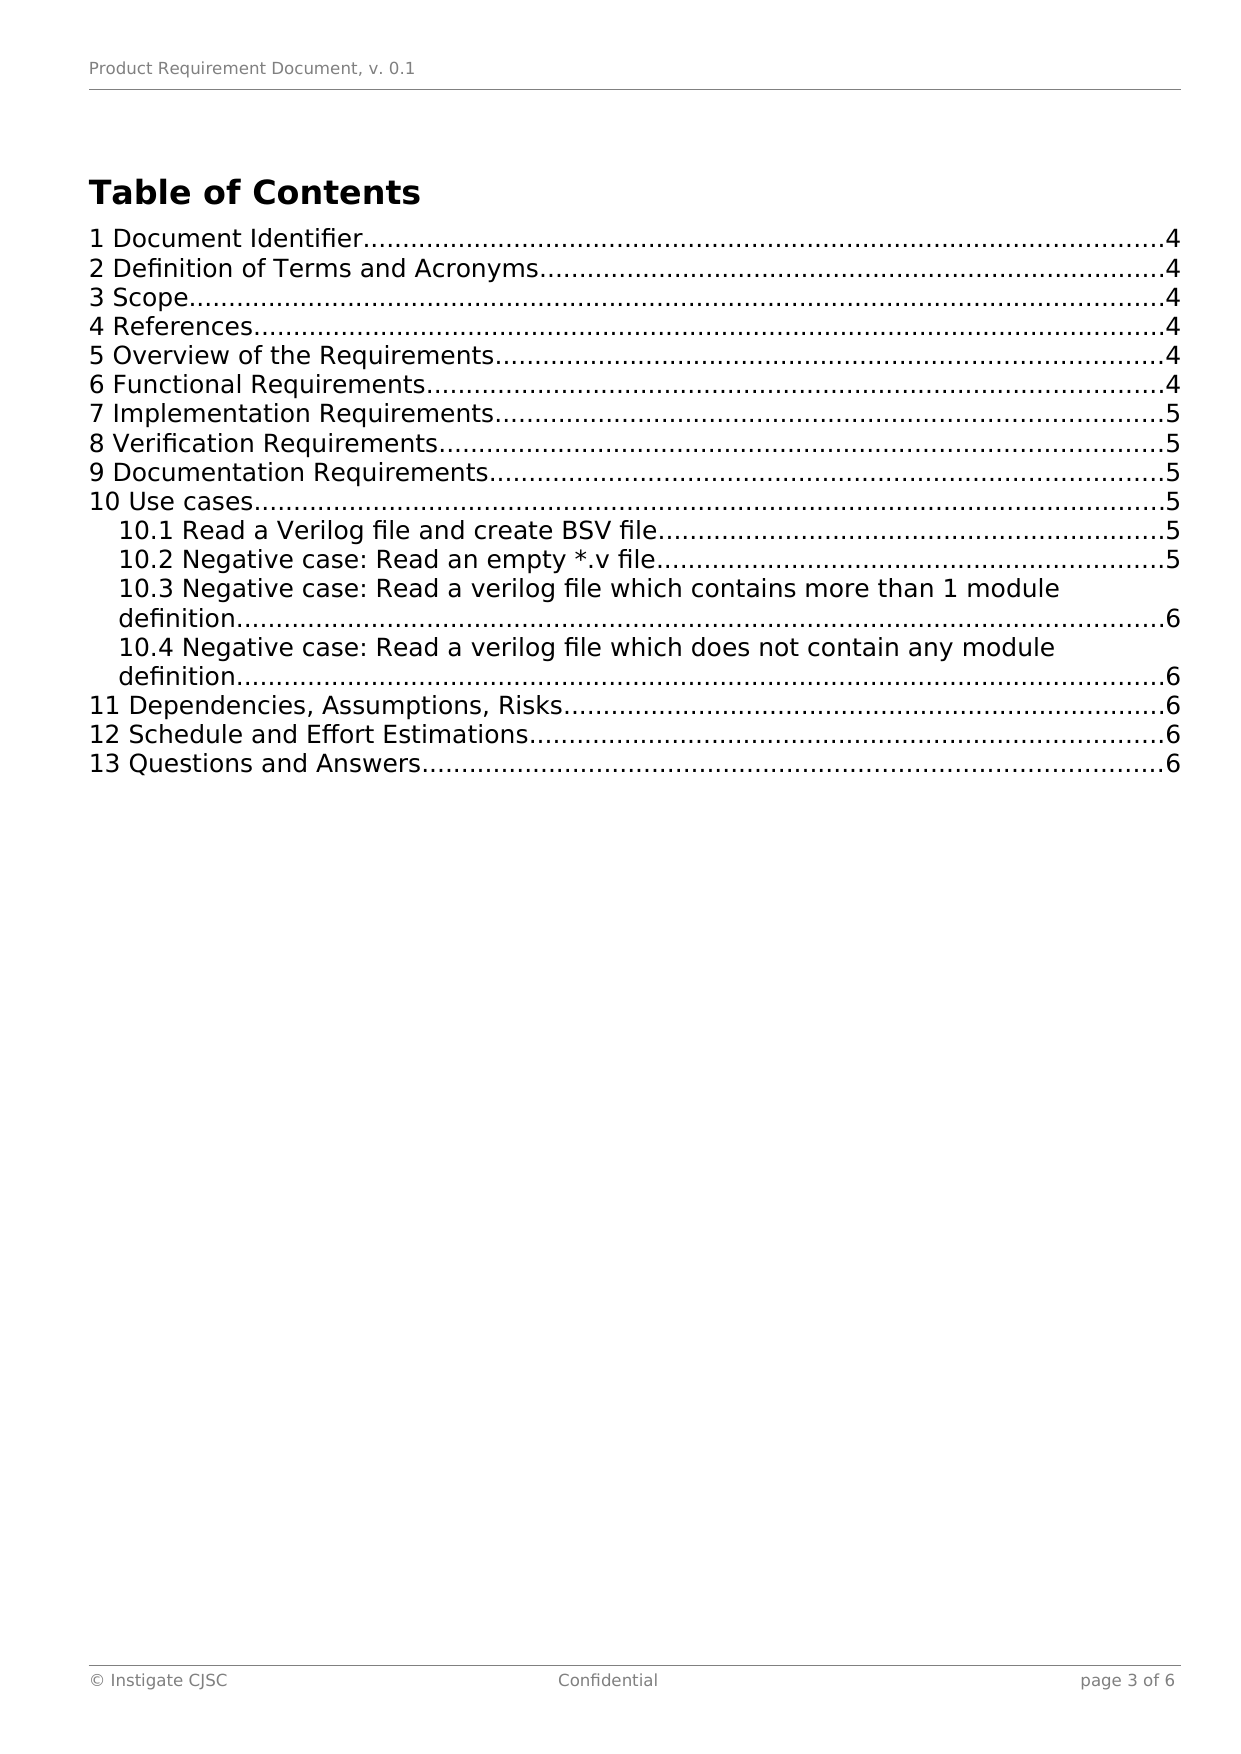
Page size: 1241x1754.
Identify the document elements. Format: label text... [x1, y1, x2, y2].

text 10.3 Negative case: Read a verilog file which contains more than 1 module definition 6 [118, 574, 1181, 633]
text 11 Dependencies, Assumptions, Risks 6 [88, 691, 1181, 720]
text 10.4 Negative case: Read a verilog file which does not contain any module definition 6 [118, 633, 1181, 691]
text 10 Use cases 5 [88, 487, 1181, 516]
text 7 Implementation Requirements 5 [88, 399, 1181, 429]
text 10.2 Negative case: Read an empty *.v file 5 [118, 545, 1181, 574]
text 6 Functional Requirements 4 [88, 370, 1181, 399]
text 4 References 4 [88, 312, 1181, 341]
text 10.1 Read a Verilog file and create BSV file 5 [118, 516, 1181, 545]
subtitle Table of Contents [88, 173, 1181, 212]
text 3 Scope 4 [88, 283, 1181, 312]
text 8 Verification Requirements 5 [88, 429, 1181, 458]
text 2 Definition of Terms and Acronyms 4 [88, 254, 1181, 283]
text 13 Questions and Answers 6 [88, 749, 1181, 779]
text 9 Documentation Requirements 5 [88, 458, 1181, 487]
text 1 Document Identifier 4 [88, 224, 1181, 254]
text 12 Schedule and Effort Estimations 6 [88, 720, 1181, 749]
text 5 Overview of the Requirements 4 [88, 341, 1181, 370]
